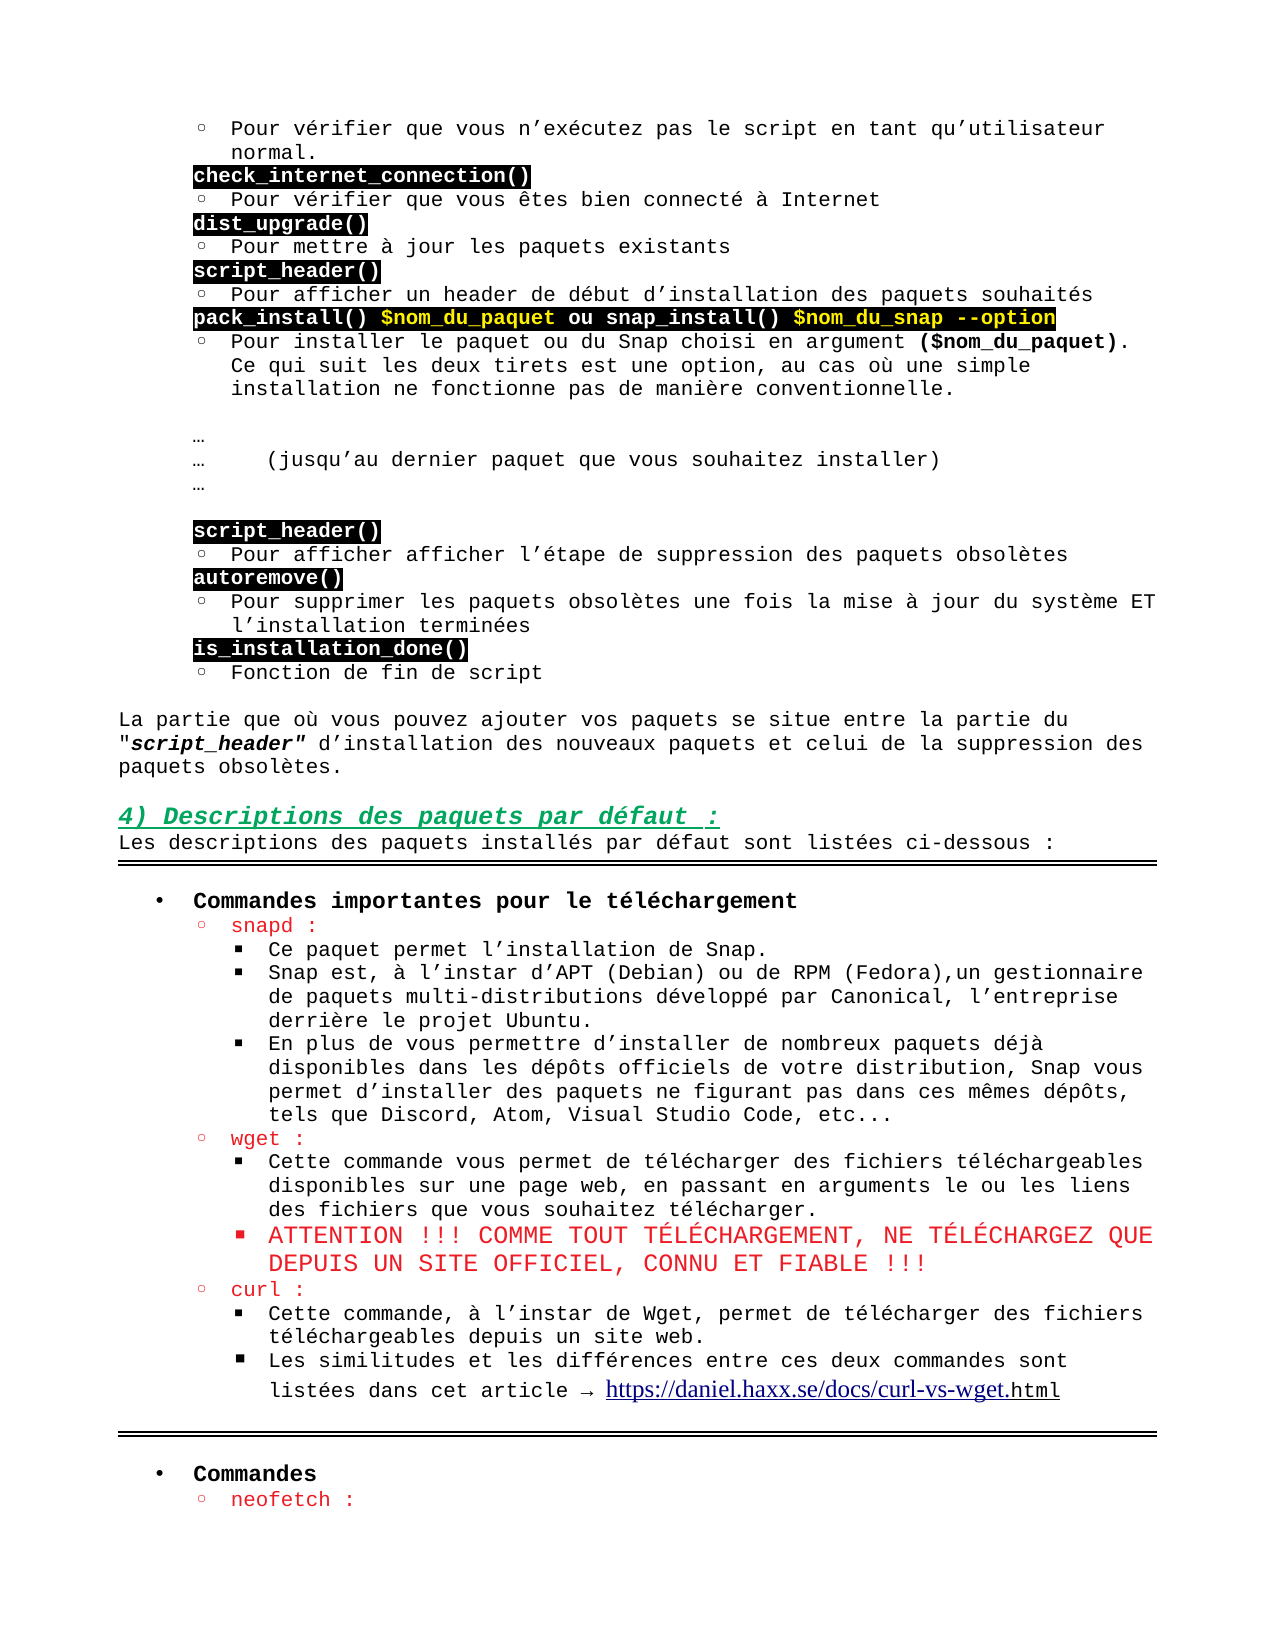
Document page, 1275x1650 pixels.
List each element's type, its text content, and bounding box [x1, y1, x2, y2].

text La partie que où vous pouvez ajouter vos paquets se situe entre la partie du "script_header" d’installation des nouveaux paquets et celui de la suppression des paquets obsolètes. [118, 709, 1157, 780]
list Pour vérifier que vous n’exécutez pas le script en tant qu’utilisateur normal. [193, 118, 1157, 165]
list Pour mettre à jour les paquets existants [193, 236, 1157, 260]
list ATTENTION !!! COMME TOUT TÉLÉCHARGEMENT, NE TÉLÉCHARGEZ QUE DEPUIS UN SITE OFFICIEL, CONNU ET FIABLE !!! [231, 1222, 1157, 1279]
list Les similitudes et les différences entre ces deux commandes sont listées dans cet article → https://daniel.haxx.se/docs/curl-vs-wget.html [231, 1350, 1157, 1403]
list Pour afficher un header de début d’installation des paquets souhaités [193, 284, 1157, 307]
list Fonction de fin de script [193, 662, 1157, 686]
list autoremove() [156, 567, 1157, 591]
list Commandes [156, 1463, 1157, 1488]
list Pour supprimer les paquets obsolètes une fois la mise à jour du système ET l’installation terminées [193, 591, 1157, 638]
list Pour vérifier que vous êtes bien connecté à Internet [193, 189, 1157, 213]
list neofetch : [193, 1488, 1157, 1512]
list dist_upgrade() [156, 213, 1157, 236]
list Cette commande vous permet de télécharger des fichiers téléchargeables disponibles sur une page web, en passant en arguments le ou les liens des fichiers que vous souhaitez télécharger. [231, 1152, 1157, 1222]
list Snap est, à l’instar d’APT (Debian) ou de RPM (Fedora),un gestionnaire de paquets multi-distributions développé par Canonical, l’entreprise derrière le projet Ubuntu. [231, 962, 1157, 1033]
text … [118, 426, 1157, 449]
text Les descriptions des paquets installés par défaut sont listées ci-dessous : [118, 832, 1157, 860]
text 4) Descriptions des paquets par défaut : [118, 804, 1157, 832]
list curl : [193, 1279, 1157, 1303]
list script_header() [156, 520, 1157, 544]
list wget : [193, 1128, 1157, 1152]
list check_internet_connection() [156, 165, 1157, 189]
list script_header() [156, 260, 1157, 284]
list Ce paquet permet l’installation de Snap. [231, 939, 1157, 962]
text … [118, 473, 1157, 496]
list Commandes importantes pour le téléchargement [156, 889, 1157, 915]
list snapd : [193, 915, 1157, 939]
text … (jusqu’au dernier paquet que vous souhaitez installer) [118, 449, 1157, 473]
list Cette commande, à l’instar de Wget, permet de télécharger des fichiers téléchargeables depuis un site web. [231, 1303, 1157, 1350]
list En plus de vous permettre d’installer de nombreux paquets déjà disponibles dans les dépôts officiels de votre distribution, Snap vous permet d’installer des paquets ne figurant pas dans ces mêmes dépôts, tels que Discord, Atom, Visual Studio Code, etc... [231, 1033, 1157, 1128]
list pack_install() $nom_du_paquet ou snap_install() $nom_du_snap --option [156, 307, 1157, 331]
list Pour afficher afficher l’étape de suppression des paquets obsolètes [193, 544, 1157, 567]
list is_installation_done() [156, 638, 1157, 662]
list Pour installer le paquet ou du Snap choisi en argument ($nom_du_paquet). Ce qui suit les deux tirets est une option, au cas où une simple installation ne fonctionne pas de manière conventionnelle. [193, 331, 1157, 402]
